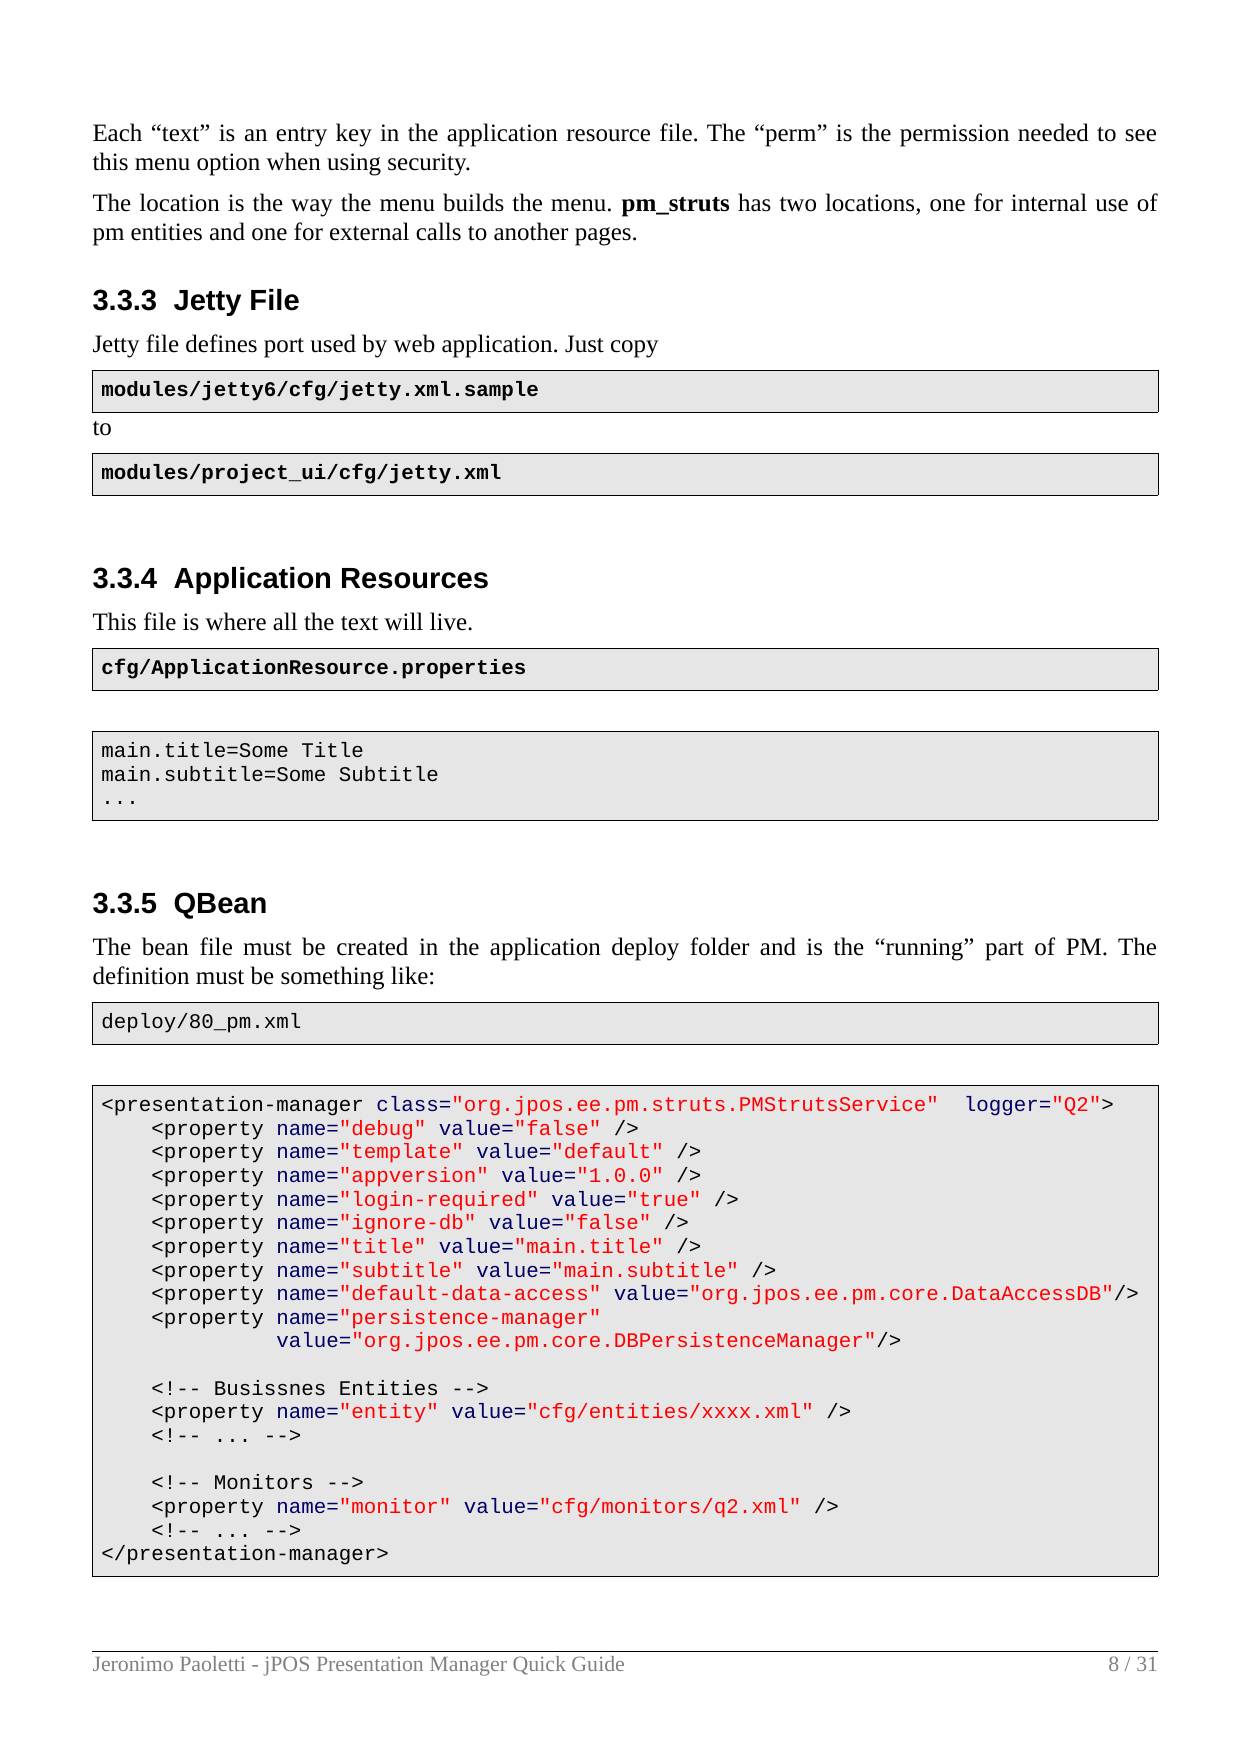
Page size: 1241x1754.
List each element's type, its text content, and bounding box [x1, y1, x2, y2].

text <property name="template" value="default" /> [93, 1132, 1158, 1156]
text <!-- ... --> [93, 1511, 1158, 1534]
text main.title=Some Title [93, 732, 1158, 755]
text ... [93, 778, 1158, 820]
text <!-- Busissnes Entities --> [93, 1369, 1158, 1392]
subtitle QBean [92, 886, 1158, 920]
subtitle Jetty File [92, 283, 1158, 317]
text The bean file must be created in the application deploy folder and is the “running” part of PM. The definition must be something like: [92, 932, 1158, 990]
text <property name="entity" value="cfg/entities/xxxx.xml" /> [93, 1392, 1158, 1416]
text <property name="persistence-manager" [93, 1298, 1158, 1322]
text <property name="subtitle" value="main.subtitle" /> [93, 1251, 1158, 1274]
text modules/jetty6/cfg/jetty.xml.sample [93, 371, 1158, 412]
text <property name="login-required" value="true" /> [93, 1180, 1158, 1203]
text <property name="monitor" value="cfg/monitors/q2.xml" /> [93, 1487, 1158, 1511]
text value="org.jpos.ee.pm.core.DBPersistenceManager"/> [93, 1322, 1158, 1345]
text <property name="appversion" value="1.0.0" /> [93, 1156, 1158, 1180]
subtitle Application Resources [92, 561, 1158, 594]
text <property name="debug" value="false" /> [93, 1109, 1158, 1132]
text </presentation-manager> [93, 1534, 1158, 1576]
text <presentation-manager class="org.jpos.ee.pm.struts.PMStrutsService" logger="Q2"> [93, 1086, 1158, 1109]
text Jetty file defines port used by web application. Just copy [92, 329, 1158, 358]
text <property name="default-data-access" value="org.jpos.ee.pm.core.DataAccessDB"/> [93, 1274, 1158, 1298]
text This file is where all the text will live. [92, 607, 1158, 636]
text <property name="ignore-db" value="false" /> [93, 1203, 1158, 1227]
text main.subtitle=Some Subtitle [93, 755, 1158, 778]
text modules/project_ui/cfg/jetty.xml [93, 454, 1158, 495]
text <!-- Monitors --> [93, 1463, 1158, 1487]
text deploy/80_pm.xml [93, 1003, 1158, 1044]
text cfg/ApplicationResource.properties [93, 649, 1158, 690]
text The location is the way the menu builds the menu. pm_struts has two locations, one for internal use of pm entities and one for external calls to another pages. [92, 188, 1158, 246]
text to [92, 413, 1158, 441]
text <property name="title" value="main.title" /> [93, 1227, 1158, 1251]
text <!-- ... --> [93, 1416, 1158, 1440]
text Each “text” is an entry key in the application resource file. The “perm” is the permission needed to see this menu option when using security. [92, 118, 1158, 176]
